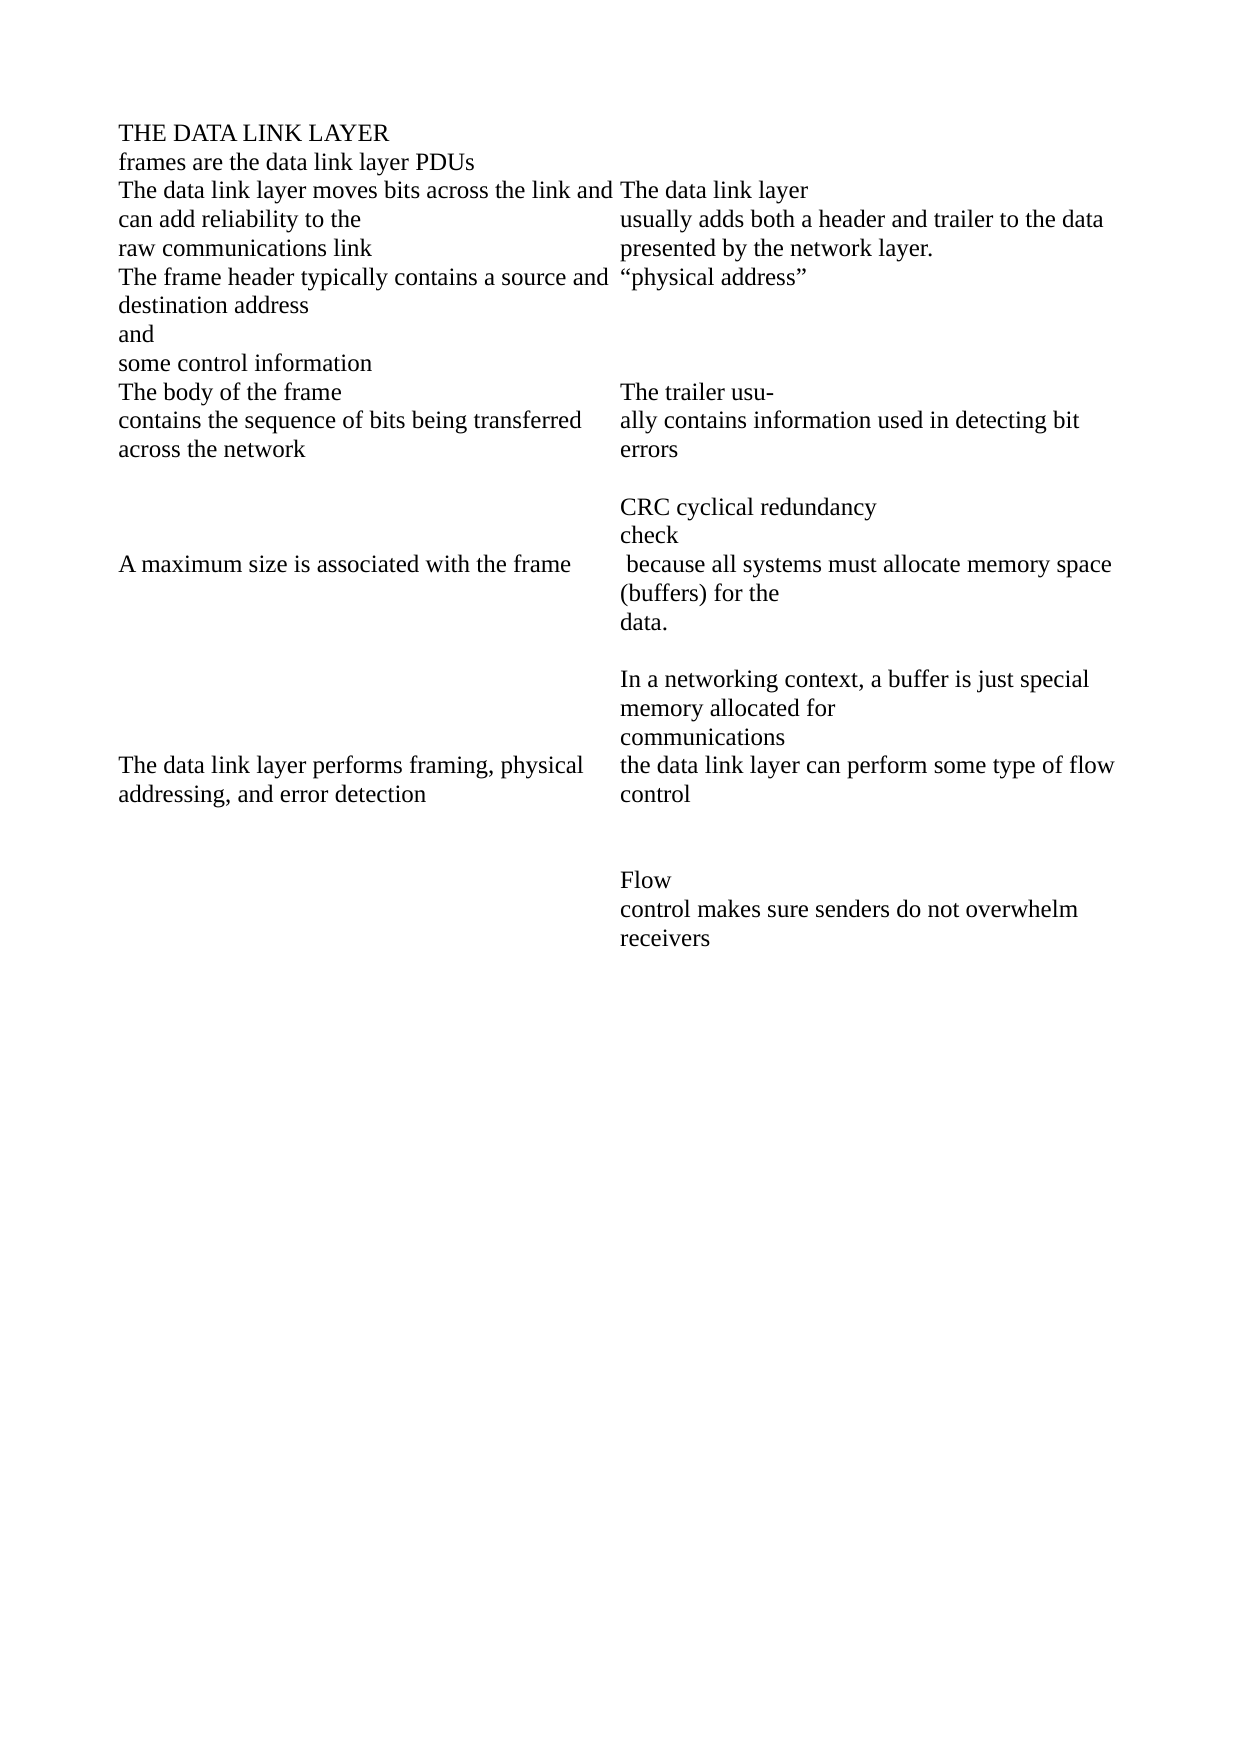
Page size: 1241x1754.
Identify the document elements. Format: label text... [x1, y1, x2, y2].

table_cell The body of the frame contains the sequence of bits being transferred across the network [118, 377, 620, 549]
table_cell [620, 1067, 1122, 1096]
table_cell and some control information [118, 319, 620, 377]
text THE DATA LINK LAYER [118, 118, 1122, 147]
table_cell The trailer usu- ally contains information used in detecting bit errors CRC cyclical redundancy check [620, 377, 1122, 549]
table_cell because all systems must allocate memory space (buffers) for the data. In a networking context, a buffer is just special memory allocated for communications [620, 549, 1122, 751]
table_cell [118, 1096, 620, 1124]
table_header [620, 147, 1122, 176]
table_cell the data link layer can perform some type of flow control Flow control makes sure senders do not overwhelm receivers [620, 751, 1122, 1038]
table_cell [620, 319, 1122, 377]
table_cell The data link layer moves bits across the link and can add reliability to the raw communications link [118, 176, 620, 262]
table_cell [118, 1067, 620, 1096]
table_cell The frame header typically contains a source and destination address [118, 262, 620, 319]
table_cell “physical address” [620, 262, 1122, 319]
table_cell A maximum size is associated with the frame [118, 549, 620, 751]
table_cell The data link layer performs framing, physical addressing, and error detection [118, 751, 620, 1038]
table_cell The data link layer usually adds both a header and trailer to the data presented by the network layer. [620, 176, 1122, 262]
table_cell [620, 1096, 1122, 1124]
table_cell [620, 1038, 1122, 1067]
table_header frames are the data link layer PDUs [118, 147, 620, 176]
table_cell [118, 1038, 620, 1067]
